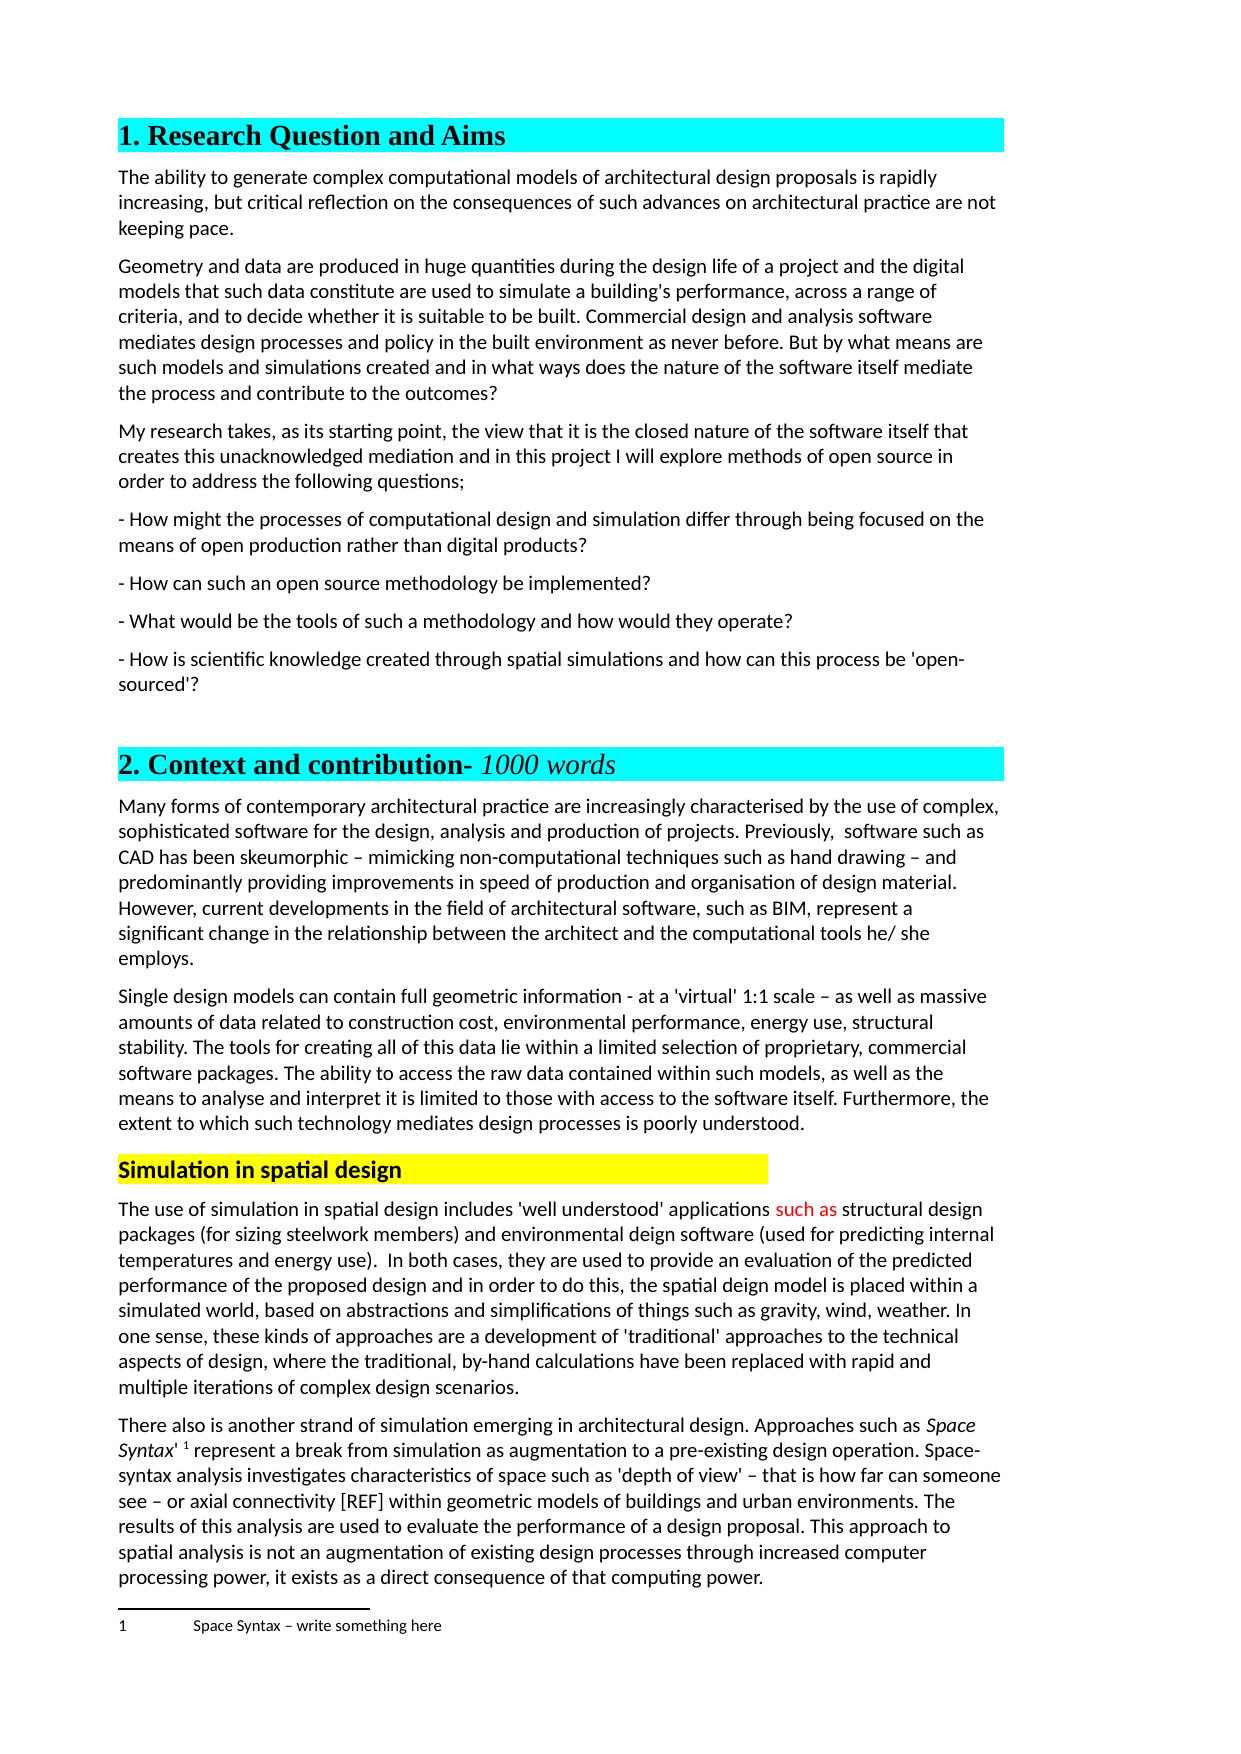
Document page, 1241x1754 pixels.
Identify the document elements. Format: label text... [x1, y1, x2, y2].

subtitle Simulation in spatial design [118, 1154, 768, 1184]
subtitle 2. Context and contribution- 1000 words [118, 747, 1004, 781]
text - What would be the tools of such a methodology and how would they operate? [118, 608, 1004, 633]
text The ability to generate complex computational models of architectural design proposals is rapidly increasing, but critical reflection on the consequences of such advances on architectural practice are not keeping pace. [118, 164, 1004, 240]
text - How might the processes of computational design and simulation differ through being focused on the means of open production rather than digital products? [118, 507, 1004, 557]
text Space Syntax – write something here [118, 1616, 827, 1636]
text - How can such an open source methodology be implemented? [118, 570, 1004, 595]
text - How is scientific knowledge created through spatial simulations and how can this process be 'open-sourced'? [118, 646, 1004, 697]
text Single design models can contain full geometric information - at a 'virtual' 1:1 scale – as well as massive amounts of data related to construction cost, environmental performance, energy use, structural stability. The tools for creating all of this data lie within a limited selection of proprietary, commercial software packages. The ability to access the raw data contained within such models, as well as the means to analyse and interpret it is limited to those with access to the software itself. Furthermore, the extent to which such technology mediates design processes is poorly understood. [118, 983, 1004, 1136]
text The use of simulation in spatial design includes 'well understood' applications such as structural design packages (for sizing steelwork members) and environmental deign software (used for predicting internal temperatures and energy use). In both cases, they are used to provide an evaluation of the predicted performance of the proposed design and in order to do this, the spatial deign model is placed within a simulated world, based on abstractions and simplifications of things such as gravity, wind, weather. In one sense, these kinds of approaches are a development of 'traditional' approaches to the technical aspects of design, where the traditional, by-hand calculations have been replaced with rapid and multiple iterations of complex design scenarios. [118, 1196, 1004, 1399]
text There also is another strand of simulation emerging in architectural design. Approaches such as Space Syntax' represent a break from simulation as augmentation to a pre-existing design operation. Space-syntax analysis investigates characteristics of space such as 'depth of view' – that is how far can someone see – or axial connectivity [REF] within geometric models of buildings and urban environments. The results of this analysis are used to evaluate the performance of a design proposal. This approach to spatial analysis is not an augmentation of existing design processes through increased computer processing power, it exists as a direct consequence of that computing power. [118, 1412, 1004, 1590]
text My research takes, as its starting point, the view that it is the closed nature of the software itself that creates this unacknowledged mediation and in this project I will explore methods of open source in order to address the following questions; [118, 418, 1004, 494]
text Geometry and data are produced in huge quantities during the design life of a project and the digital models that such data constitute are used to simulate a building's performance, across a range of criteria, and to decide whether it is suitable to be built. Commercial design and analysis software mediates design processes and policy in the built environment as never before. But by what means are such models and simulations created and in what ways does the nature of the software itself mediate the process and contribute to the outcomes? [118, 253, 1004, 405]
subtitle 1. Research Question and Aims [118, 118, 1004, 152]
text Many forms of contemporary architectural practice are increasingly characterised by the use of complex, sophisticated software for the design, analysis and production of projects. Previously, software such as CAD has been skeumorphic – mimicking non-computational techniques such as hand drawing – and predominantly providing improvements in speed of production and organisation of design material. However, current developments in the field of architectural software, such as BIM, represent a significant change in the relationship between the architect and the computational tools he/ she employs. [118, 793, 1004, 971]
